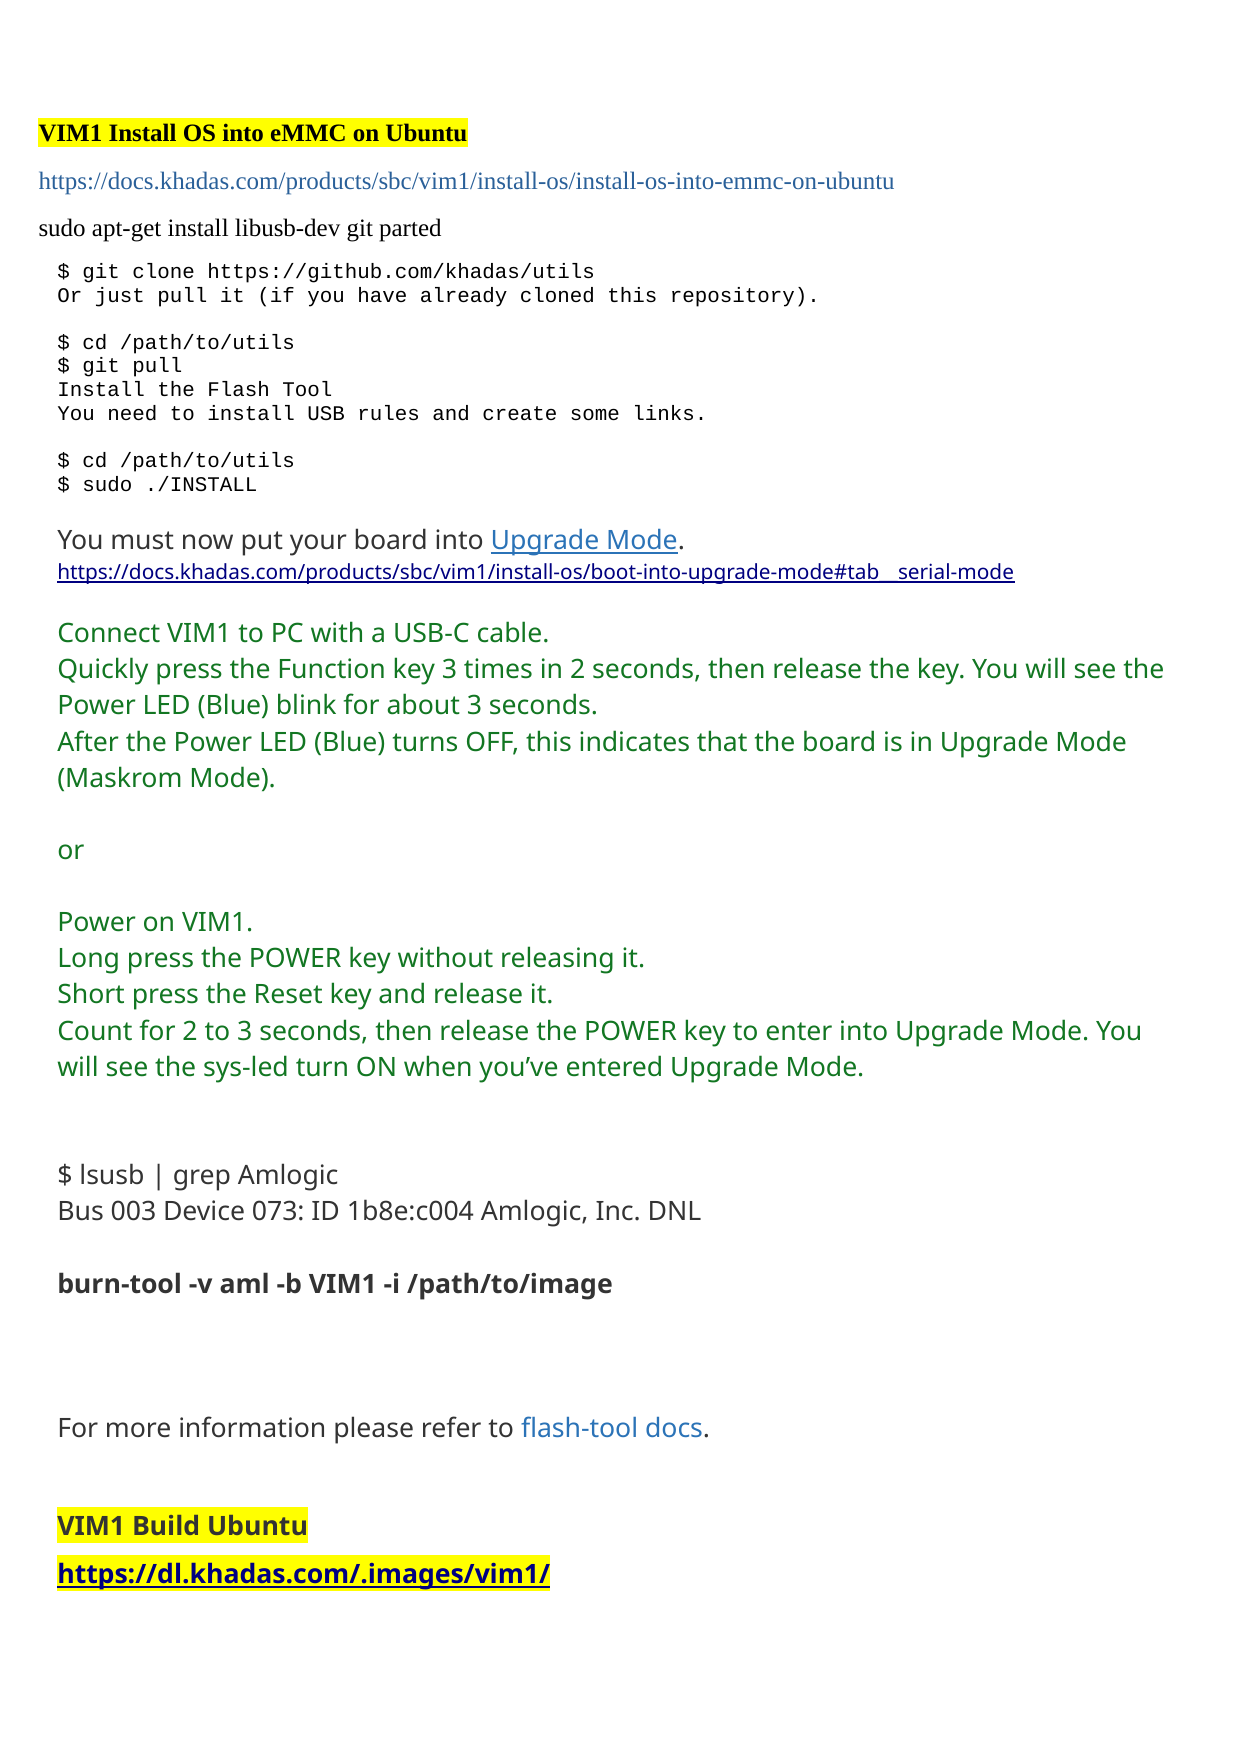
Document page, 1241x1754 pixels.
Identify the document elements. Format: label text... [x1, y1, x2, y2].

subtitle VIM1 Build Ubuntu [57, 1507, 1182, 1543]
text https://docs.khadas.com/products/sbc/vim1/install-os/install-os-into-emmc-on-ubuntu [38, 166, 1182, 194]
text Power on VIM1. [57, 903, 1182, 939]
text Long press the POWER key without releasing it. [57, 939, 1182, 976]
text burn-tool -v aml -b VIM1 -i /path/to/image [57, 1265, 1182, 1301]
text Or just pull it (if you have already cloned this repository). [57, 284, 1182, 308]
text Quickly press the Function key 3 times in 2 seconds, then release the key. You will see the Power LED (Blue) blink for about 3 seconds. [57, 650, 1182, 722]
text VIM1 Install OS into eMMC on Ubuntu [38, 118, 1182, 147]
text For more information please refer to flash-tool docs. [57, 1409, 1182, 1445]
text $ lsusb | grep Amlogic [57, 1156, 1182, 1192]
text https://dl.khadas.com/.images/vim1/ [57, 1555, 1182, 1591]
text You need to install USB rules and create some links. [57, 403, 1182, 426]
text Bus 003 Device 073: ID 1b8e:c004 Amlogic, Inc. DNL [57, 1192, 1182, 1228]
text Count for 2 to 3 seconds, then release the POWER key to enter into Upgrade Mode. You will see the sys-led turn ON when you’ve entered Upgrade Mode. [57, 1012, 1182, 1084]
text You must now put your board into Upgrade Mode. [57, 521, 1182, 557]
text https://docs.khadas.com/products/sbc/vim1/install-os/boot-into-upgrade-mode#tab__serial-mode [57, 557, 1182, 586]
text $ sudo ./INSTALL [57, 474, 1182, 497]
text Short press the Reset key and release it. [57, 976, 1182, 1012]
text or [57, 831, 1182, 867]
text sudo apt-get install libusb-dev git parted [38, 213, 1182, 242]
text Install the Flash Tool [57, 379, 1182, 403]
text After the Power LED (Blue) turns OFF, this indicates that the board is in Upgrade Mode (Maskrom Mode). [57, 722, 1182, 795]
text $ git pull [57, 356, 1182, 379]
text Connect VIM1 to PC with a USB-C cable. [57, 614, 1182, 650]
text $ git clone https://github.com/khadas/utils [57, 261, 1182, 284]
text $ cd /path/to/utils [57, 332, 1182, 356]
text $ cd /path/to/utils [57, 450, 1182, 474]
